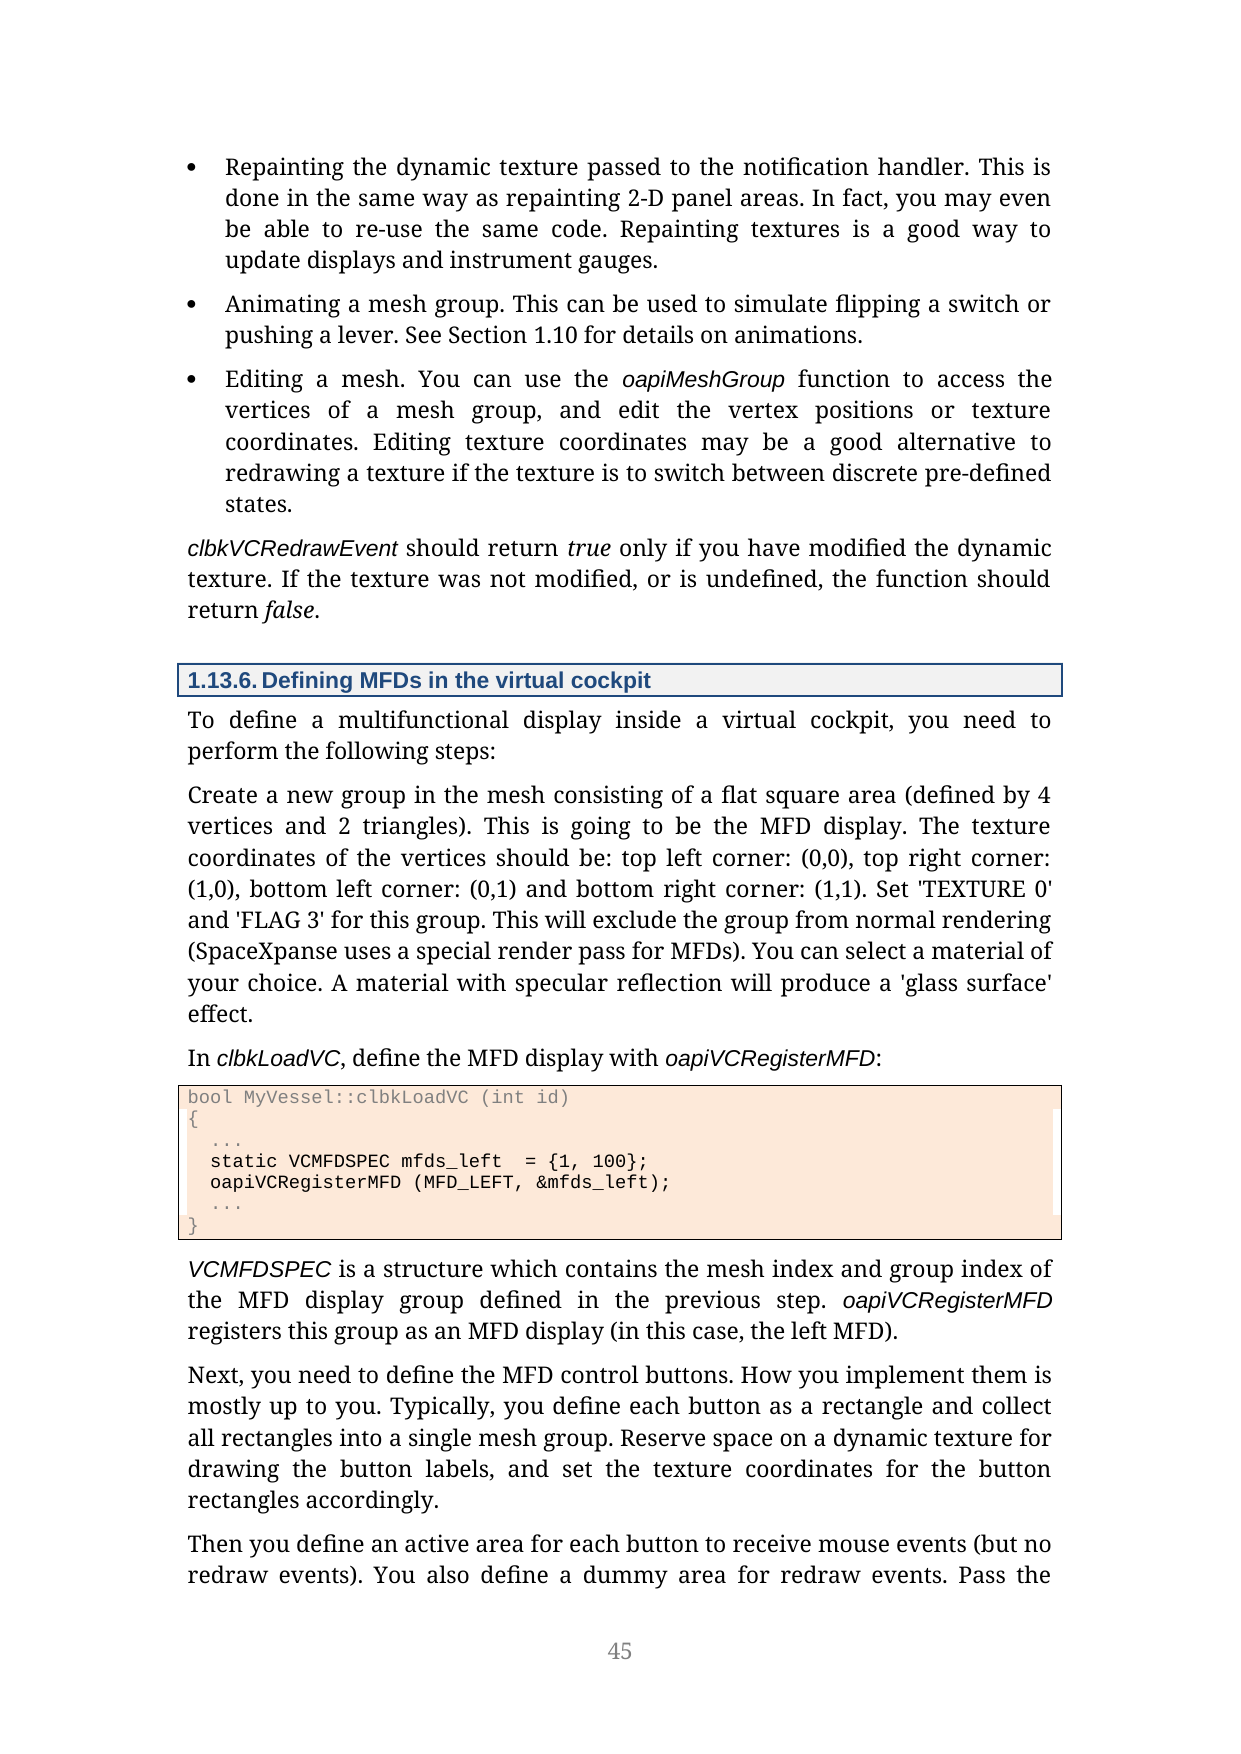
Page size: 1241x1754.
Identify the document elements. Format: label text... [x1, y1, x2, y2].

text { [187, 1109, 1053, 1130]
text } [179, 1212, 1061, 1239]
text Next, you need to define the MFD control buttons. How you implement them is mostly up to you. Typically, you define each button as a rectangle and collect all rec­tangles into a single mesh group. Reserve space on a dynamic texture for drawing the button labels, and set the texture coordinates for the button rectangles accordingly. [187, 1358, 1053, 1515]
text ... [187, 1130, 1053, 1152]
text Then you define an active area for each button to receive mouse events (but no re­draw events). You also define a dummy area for redraw events. Pass the [187, 1527, 1053, 1590]
subtitle Defining MFDs in the virtual cockpit [179, 665, 1061, 695]
text VCMFDSPEC is a structure which contains the mesh index and group index of the MFD dis­play group defined in the previous step. oapiVCRegisterMFD registers this group as an MFD display (in this case, the left MFD). [187, 1252, 1053, 1346]
text clbkVCRedrawEvent should return true only if you have modified the dynamic tex­ture. If the texture was not modified, or is undefined, the function should return false. [187, 531, 1053, 625]
list Animating a mesh group. This can be used to simulate flipping a switch or push­ing a lever. See Section 1.10 for details on animations. [187, 287, 1053, 350]
list Repainting the dynamic texture passed to the notification handler. This is done in the same way as repainting 2-D panel areas. In fact, you may even be able to re-use the same code. Repainting textures is a good way to update displays and in­strument gauges. [187, 150, 1053, 275]
list Editing a mesh. You can use the oapiMeshGroup function to access the vertices of a mesh group, and edit the vertex positions or texture coordinates. Editing tex­ture co­ordinates may be a good alternative to redrawing a texture if the texture is to switch between discrete pre-defined states. [187, 362, 1053, 519]
text To define a multifunctional display inside a virtual cockpit, you need to perform the following steps: [187, 703, 1053, 766]
text In clbkLoadVC, define the MFD display with oapiVCRegisterMFD: [187, 1041, 1053, 1072]
text oapiVCRegisterMFD (MFD_LEFT, &mfds_left); [187, 1173, 1053, 1194]
text static VCMFDSPEC mfds_left = {1, 100}; [187, 1152, 1053, 1173]
text bool MyVessel::clbkLoadVC (int id) [179, 1086, 1061, 1109]
text Create a new group in the mesh consisting of a flat square area (defined by 4 vertices and 2 triangles). This is going to be the MFD display. The texture coordinates of the vertices should be: top left corner: (0,0), top right corner: (1,0), bottom left corner: (0,1) and bottom right cor­ner: (1,1). Set 'TEXTURE 0' and 'FLAG 3' for this group. This will exclude the group from normal rendering (SpaceXpanse uses a special render pass for MFDs). You can select a material of your choice. A material with specular reflec­tion will produce a 'glass surface' effect. [187, 778, 1053, 1028]
text ... [187, 1194, 1053, 1212]
